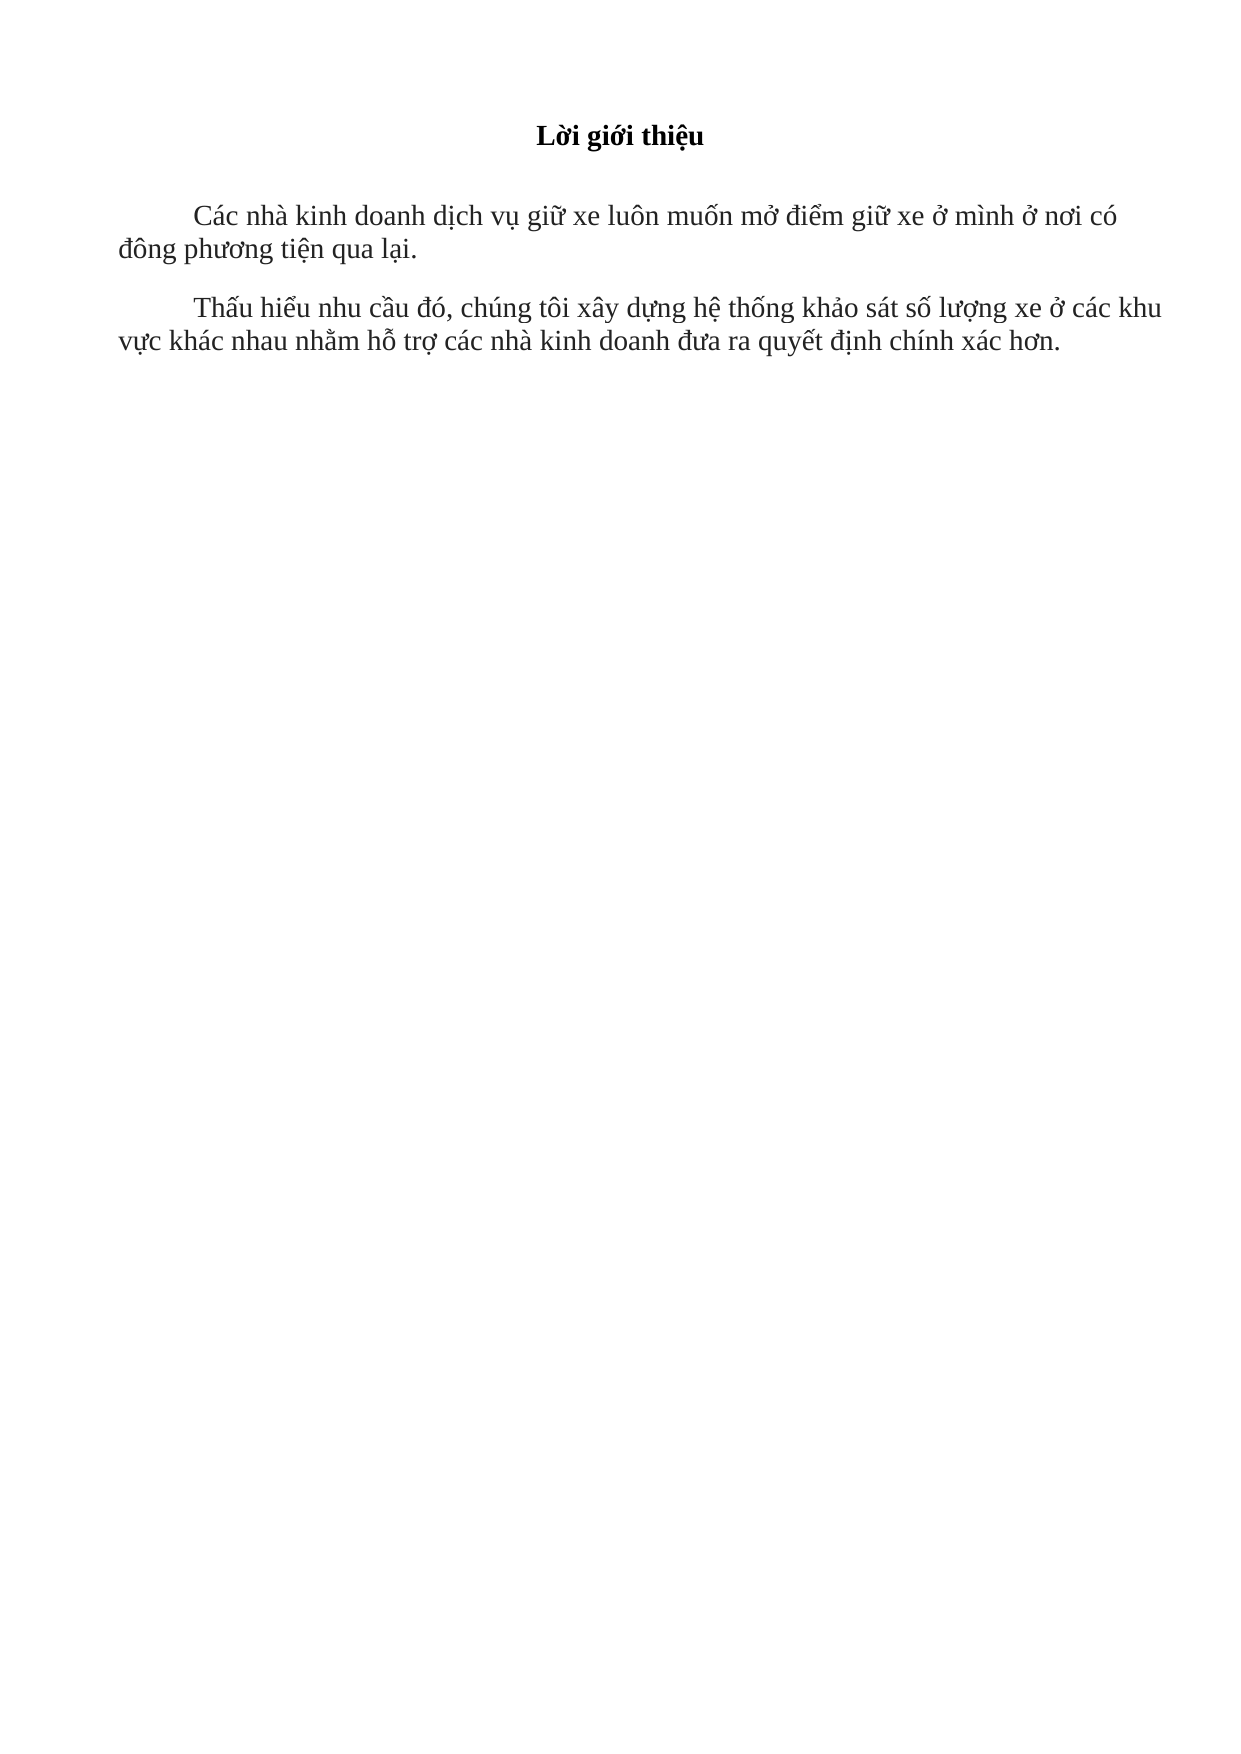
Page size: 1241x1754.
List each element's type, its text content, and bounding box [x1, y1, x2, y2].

text Lời giới thiệu [118, 118, 1122, 152]
text Thấu hiểu nhu cầu đó, chúng tôi xây dựng hệ thống khảo sát số lượng xe ở các khu vực khác nhau nhằm hỗ trợ các nhà kinh doanh đưa ra quyết định chính xác hơn. [118, 290, 1166, 357]
text Các nhà kinh doanh dịch vụ giữ xe luôn muốn mở điểm giữ xe ở mình ở nơi có đông phương tiện qua lại. [118, 198, 1166, 265]
